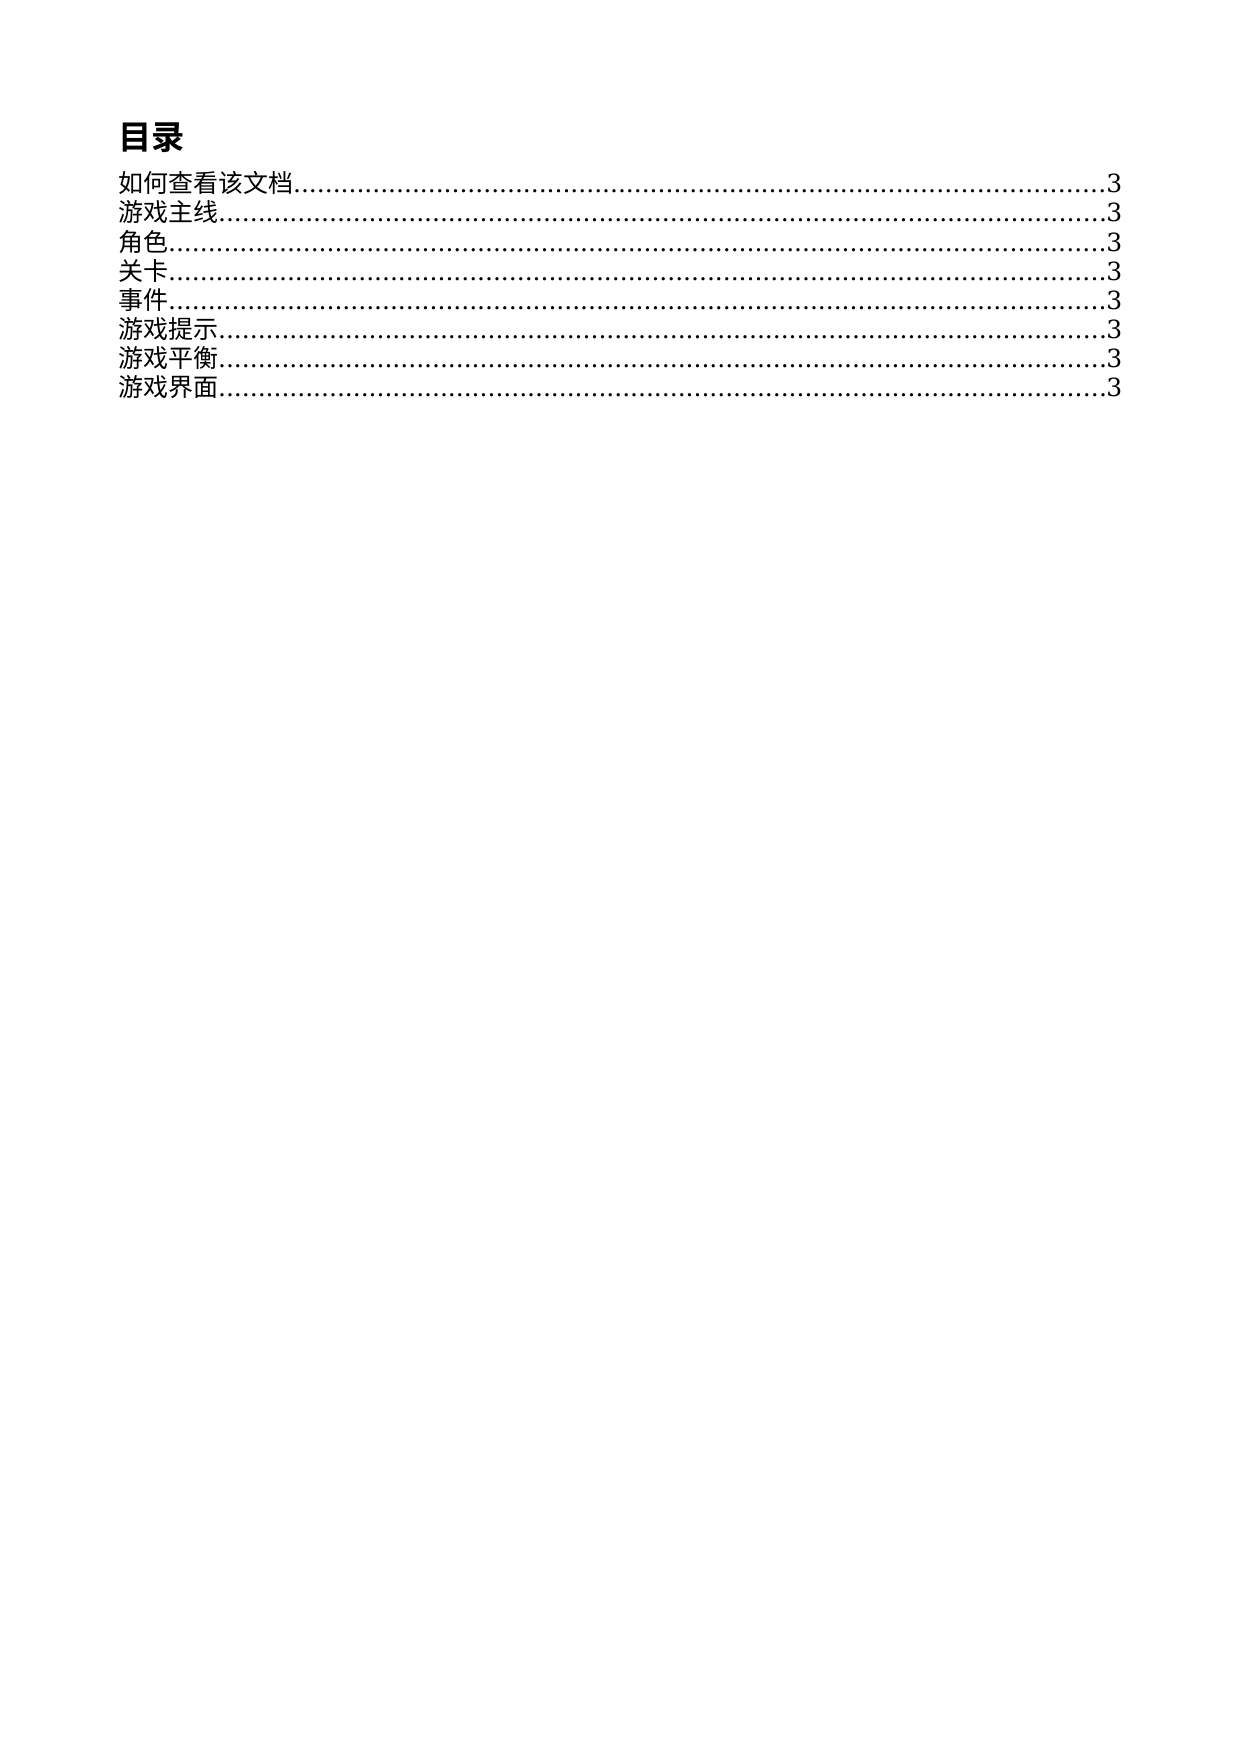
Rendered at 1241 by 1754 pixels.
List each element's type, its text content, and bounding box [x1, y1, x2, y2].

text 游戏界面 3 [118, 374, 1122, 403]
text 游戏平衡 3 [118, 344, 1122, 374]
text 游戏提示 3 [118, 315, 1122, 344]
text 关卡 3 [118, 257, 1122, 286]
text 如何查看该文档 3 [118, 169, 1122, 199]
text 角色 3 [118, 228, 1122, 257]
subtitle 目录 [118, 118, 1122, 157]
text 事件 3 [118, 286, 1122, 315]
text 游戏主线 3 [118, 199, 1122, 228]
